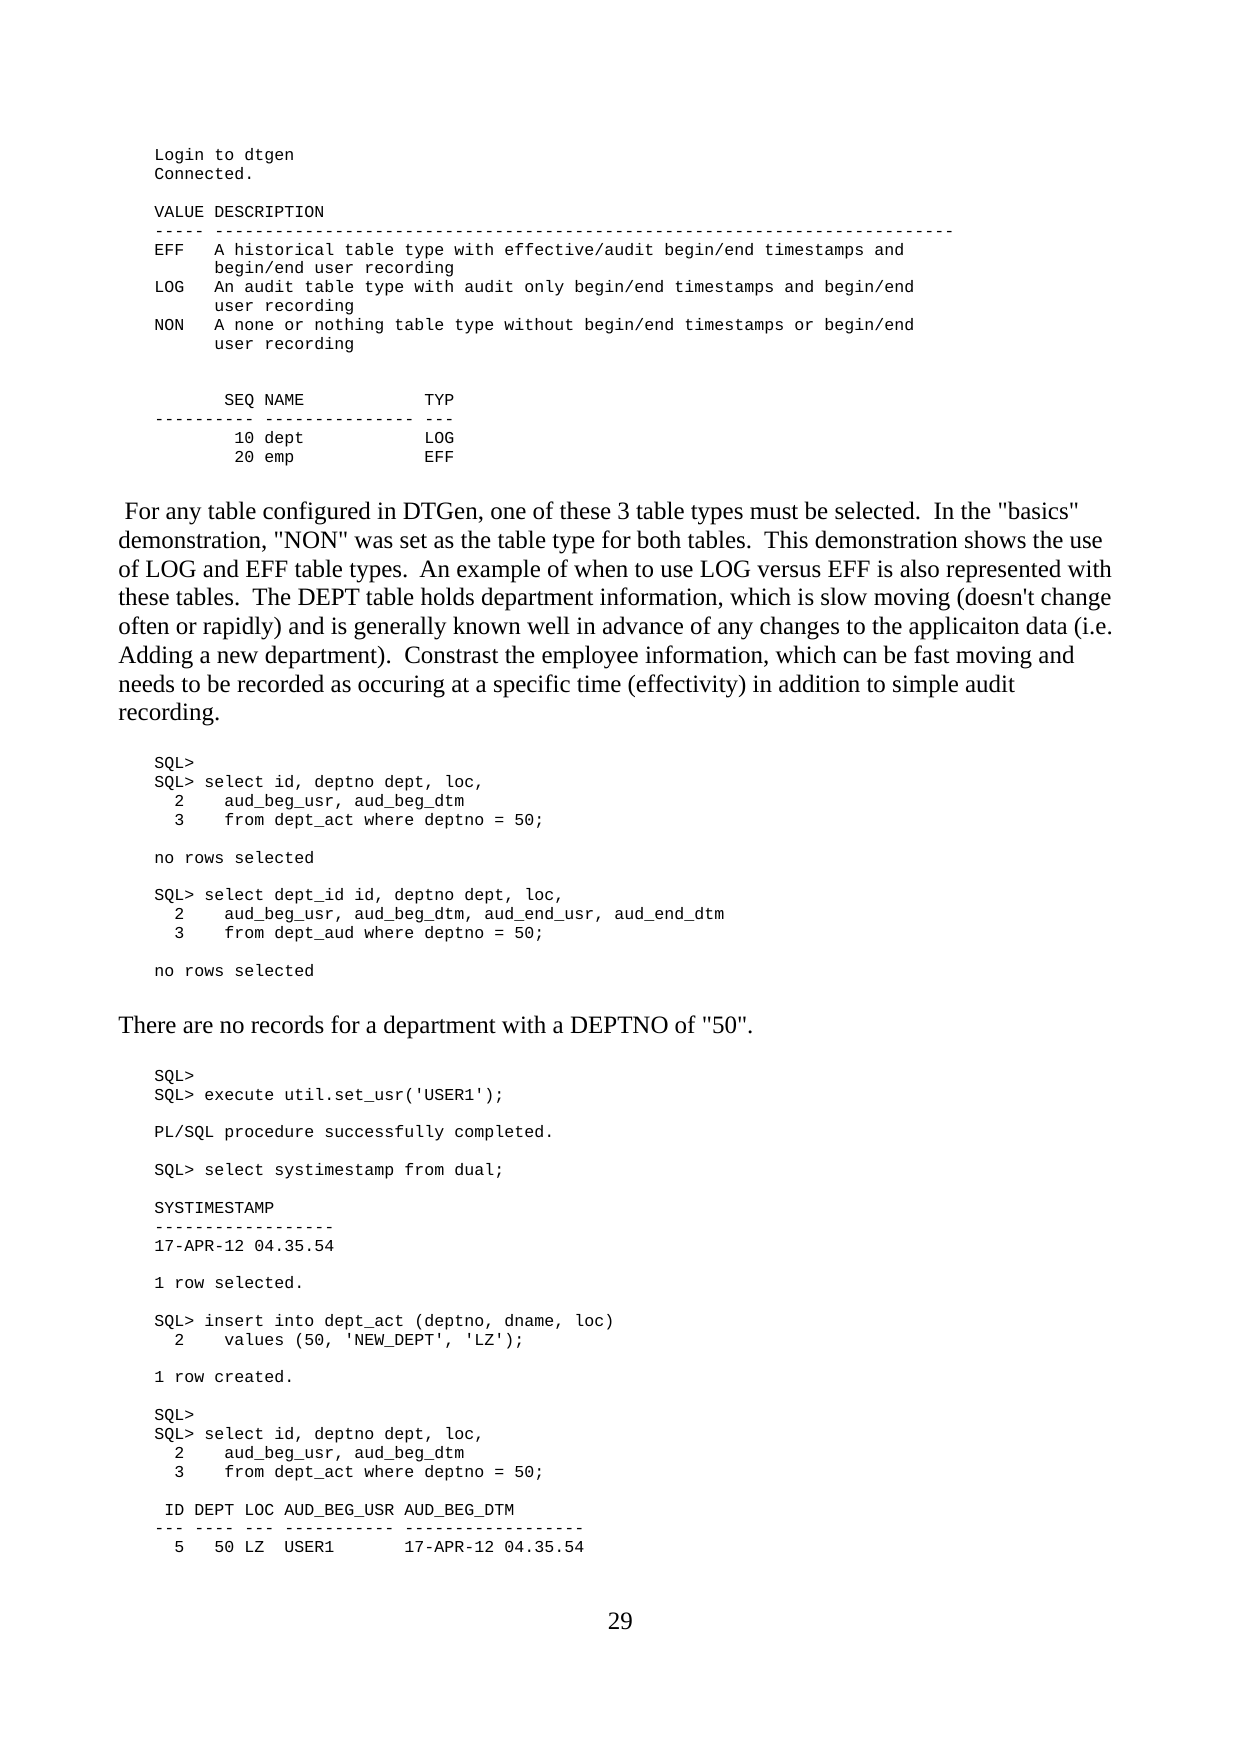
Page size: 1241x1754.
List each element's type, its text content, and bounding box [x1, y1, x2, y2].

text Login to dtgen [154, 147, 1086, 166]
text 5 50 LZ USER1 17-APR-12 04.35.54 [154, 1539, 1086, 1558]
text SQL> select dept_id id, deptno dept, loc, [154, 887, 1086, 906]
text VALUE DESCRIPTION [154, 203, 1086, 222]
text --- ---- --- ----------- ------------------ [154, 1520, 1086, 1539]
text begin/end user recording [154, 260, 1086, 279]
text ID DEPT LOC AUD_BEG_USR AUD_BEG_DTM [154, 1501, 1086, 1520]
text ---------- --------------- --- [154, 411, 1086, 430]
text 1 row selected. [154, 1275, 1086, 1294]
text ----- -------------------------------------------------------------------------- [154, 222, 1086, 241]
text 10 dept LOG [154, 430, 1086, 448]
text 17-APR-12 04.35.54 [154, 1237, 1086, 1256]
text 3 from dept_aud where deptno = 50; [154, 924, 1086, 943]
text SQL> select id, deptno dept, loc, [154, 1426, 1086, 1444]
text Connected. [154, 166, 1086, 184]
text user recording [154, 335, 1086, 354]
text SQL> [154, 755, 1086, 774]
text 2 aud_beg_usr, aud_beg_dtm [154, 1444, 1086, 1463]
text NON A none or nothing table type without begin/end timestamps or begin/end [154, 317, 1086, 335]
text PL/SQL procedure successfully completed. [154, 1124, 1086, 1143]
text SQL> insert into dept_act (deptno, dname, loc) [154, 1312, 1086, 1331]
text SQL> [154, 1067, 1086, 1086]
text 2 aud_beg_usr, aud_beg_dtm [154, 793, 1086, 811]
text 2 values (50, 'NEW_DEPT', 'LZ'); [154, 1331, 1086, 1350]
text SQL> execute util.set_usr('USER1'); [154, 1086, 1086, 1105]
text 20 emp EFF [154, 448, 1086, 467]
text SYSTIMESTAMP [154, 1199, 1086, 1218]
text EFF A historical table type with effective/audit begin/end timestamps and [154, 241, 1086, 260]
text no rows selected [154, 849, 1086, 868]
text no rows selected [154, 962, 1086, 981]
text LOG An audit table type with audit only begin/end timestamps and begin/end [154, 279, 1086, 298]
text 3 from dept_act where deptno = 50; [154, 1463, 1086, 1482]
text SQL> select systimestamp from dual; [154, 1162, 1086, 1181]
text 3 from dept_act where deptno = 50; [154, 811, 1086, 830]
text SQL> [154, 1407, 1086, 1426]
text 2 aud_beg_usr, aud_beg_dtm, aud_end_usr, aud_end_dtm [154, 906, 1086, 924]
text user recording [154, 298, 1086, 317]
text There are no records for a department with a DEPTNO of "50". [118, 1010, 1122, 1039]
text SQL> select id, deptno dept, loc, [154, 774, 1086, 793]
text 1 row created. [154, 1369, 1086, 1388]
text SEQ NAME TYP [154, 392, 1086, 411]
text ------------------ [154, 1218, 1086, 1237]
text For any table configured in DTGen, one of these 3 table types must be selected. In the "basics" demonstration, "NON" was set as the table type for both tables. This demonstration shows the use of LOG and EFF table types. An example of when to use LOG versus EFF is also represented with these tables. The DEPT table holds department information, which is slow moving (doesn't change often or rapidly) and is generally known well in advance of any changes to the applicaiton data (i.e. Adding a new department). Constrast the employee information, which can be fast moving and needs to be recorded as occuring at a specific time (effectivity) in addition to simple audit recording. [118, 496, 1122, 726]
